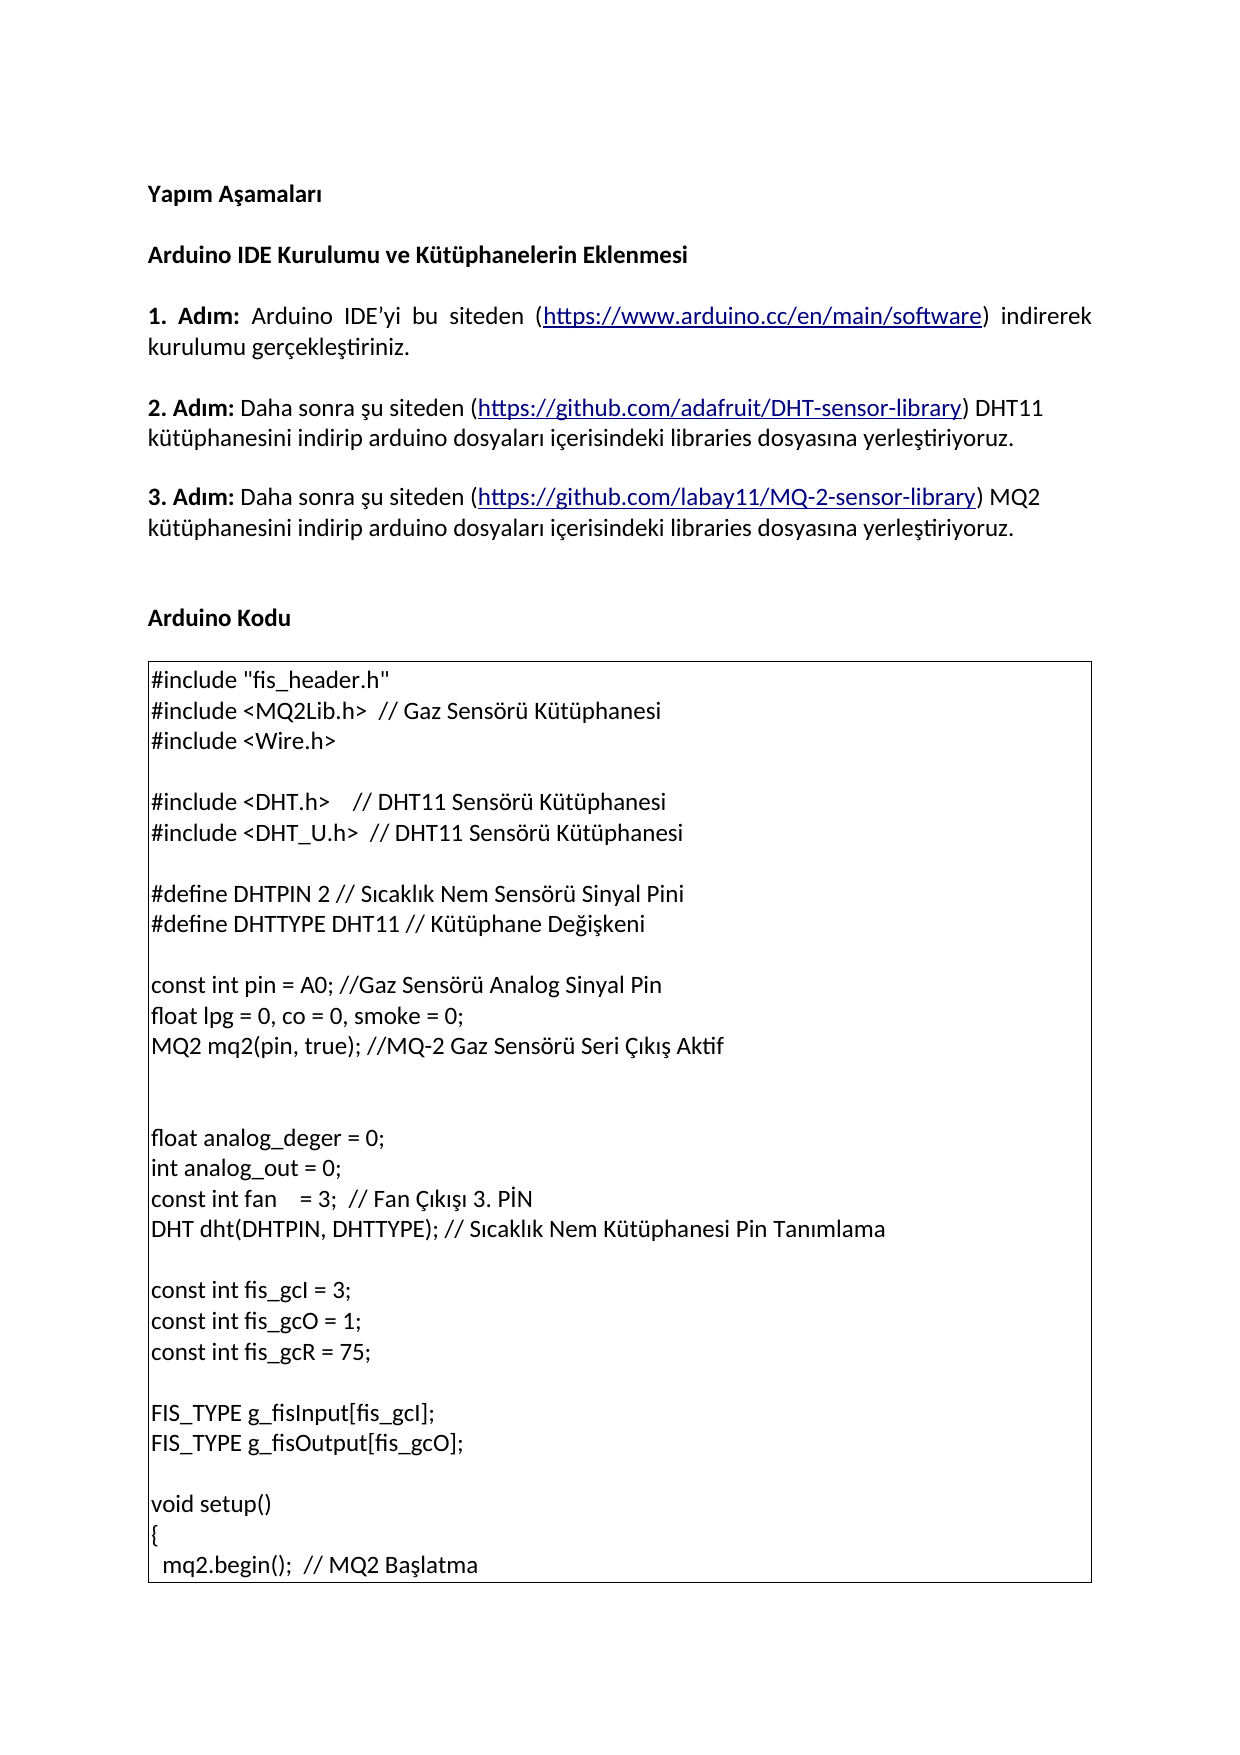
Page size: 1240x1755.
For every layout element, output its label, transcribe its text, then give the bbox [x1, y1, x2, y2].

text { [149, 1516, 1091, 1546]
text const int pin = A0; //Gaz Sensörü Analog Sinyal Pin [149, 966, 1091, 997]
text DHT dht(DHTPIN, DHTTYPE); // Sıcaklık Nem Kütüphanesi Pin Tanımlama [149, 1211, 1091, 1244]
text MQ2 mq2(pin, true); //MQ-2 Gaz Sensörü Seri Çıkış Aktif [149, 1027, 1091, 1061]
text #include <DHT_U.h> // DHT11 Sensörü Kütüphanesi [149, 814, 1091, 847]
text Arduino Kodu [148, 602, 1092, 632]
text 2. Adım: Daha sonra şu siteden (https://github.com/adafruit/DHT-sensor-library) DHT11 kütüphanesini indirip arduino dosyaları içerisindeki libraries dosyasına yerleştiriyoruz. [148, 392, 1092, 453]
text #include <DHT.h> // DHT11 Sensörü Kütüphanesi [149, 783, 1091, 814]
text #define DHTPIN 2 // Sıcaklık Nem Sensörü Sinyal Pini [149, 875, 1091, 905]
text const int fis_gcO = 1; [149, 1302, 1091, 1333]
text #include <Wire.h> [149, 722, 1091, 756]
text #define DHTTYPE DHT11 // Kütüphane Değişkeni [149, 905, 1091, 939]
text void setup() [149, 1485, 1091, 1516]
text const int fis_gcI = 3; [149, 1272, 1091, 1302]
text float analog_deger = 0; [149, 1119, 1091, 1149]
text 1. Adım: Arduino IDE’yi bu siteden (https://www.arduino.cc/en/main/software) indirerek kurulumu gerçekleştiriniz. [148, 300, 1092, 361]
text float lpg = 0, co = 0, smoke = 0; [149, 997, 1091, 1027]
text Yapım Aşamaları [148, 178, 1092, 209]
text mq2.begin(); // MQ2 Başlatma [149, 1546, 1091, 1582]
text const int fan = 3; // Fan Çıkışı 3. PİN [149, 1180, 1091, 1211]
text 3. Adım: Daha sonra şu siteden (https://github.com/labay11/MQ-2-sensor-library) MQ2 kütüphanesini indirip arduino dosyaları içerisindeki libraries dosyasına yerleştiriyoruz. [148, 482, 1092, 543]
text const int fis_gcR = 75; [149, 1333, 1091, 1366]
text #include <MQ2Lib.h> // Gaz Sensörü Kütüphanesi [149, 692, 1091, 722]
text #include "fis_header.h" [149, 662, 1091, 692]
text int analog_out = 0; [149, 1149, 1091, 1180]
text Arduino IDE Kurulumu ve Kütüphanelerin Eklenmesi [148, 239, 1092, 270]
text FIS_TYPE g_fisInput[fis_gcI]; [149, 1394, 1091, 1424]
text FIS_TYPE g_fisOutput[fis_gcO]; [149, 1424, 1091, 1458]
